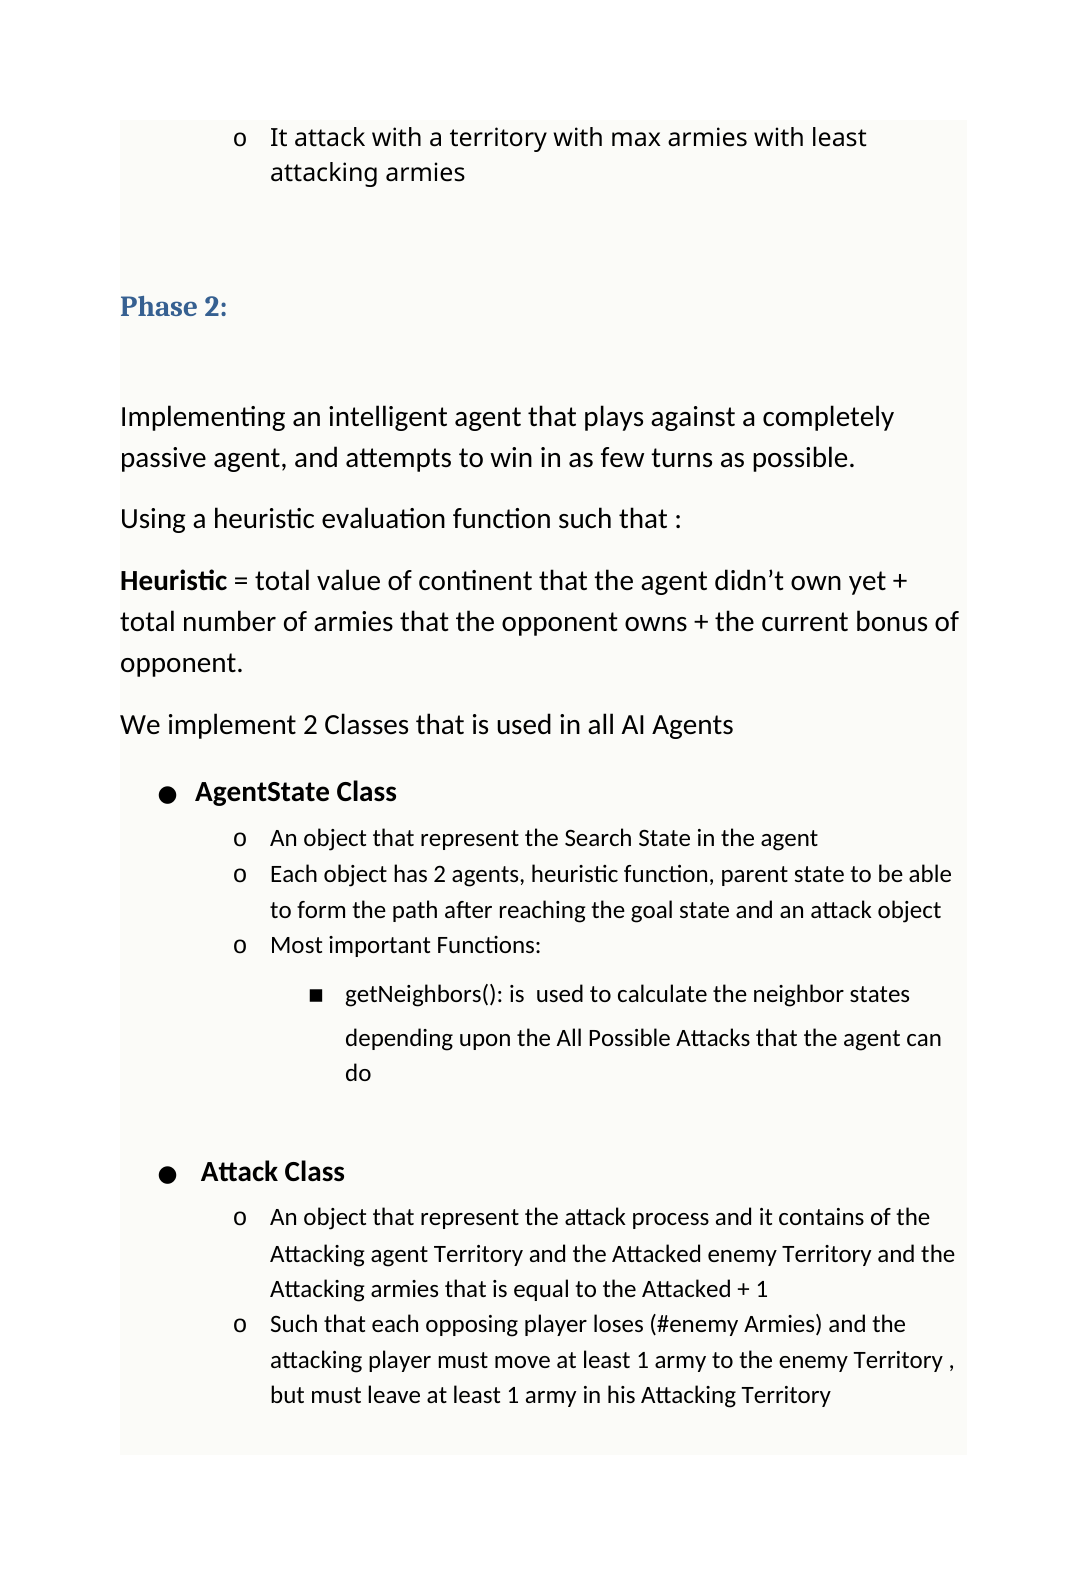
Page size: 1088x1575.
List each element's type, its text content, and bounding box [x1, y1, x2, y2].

text We implement 2 Classes that is used in all AI Agents [120, 706, 967, 742]
list getNeighbors(): is used to calculate the neighbor states depending upon the All Possible Attacks that the agent can do [307, 966, 967, 1087]
list An object that represent the attack process and it contains of the Attacking agent Territory and the Attacked enemy Territory and the Attacking armies that is equal to the Attacked + 1 [232, 1201, 967, 1303]
list An object that represent the Search State in the agent [232, 822, 967, 853]
list Each object has 2 agents, heuristic function, parent state to be able to form the path after reaching the goal state and an attack object [232, 858, 967, 925]
list Such that each opposing player loses (#enemy Armies) and the attacking player must move at least 1 army to the enemy Territory , but must leave at least 1 army in his Attacking Territory [232, 1308, 967, 1409]
list It attack with a territory with max armies with least attacking armies [232, 120, 967, 188]
text Heuristic = total value of continent that the agent didn’t own yet + total number of armies that the opponent owns + the current bonus of opponent. [120, 562, 967, 680]
list Most important Functions: [232, 929, 967, 961]
list AgentState Class [157, 768, 967, 815]
list Attack Class [157, 1147, 967, 1194]
text Using a heuristic evaluation function such that : [120, 501, 967, 536]
subtitle Phase 2: [120, 291, 967, 324]
text Implementing an intelligent agent that plays against a completely passive agent, and attempts to win in as few turns as possible. [120, 398, 967, 474]
